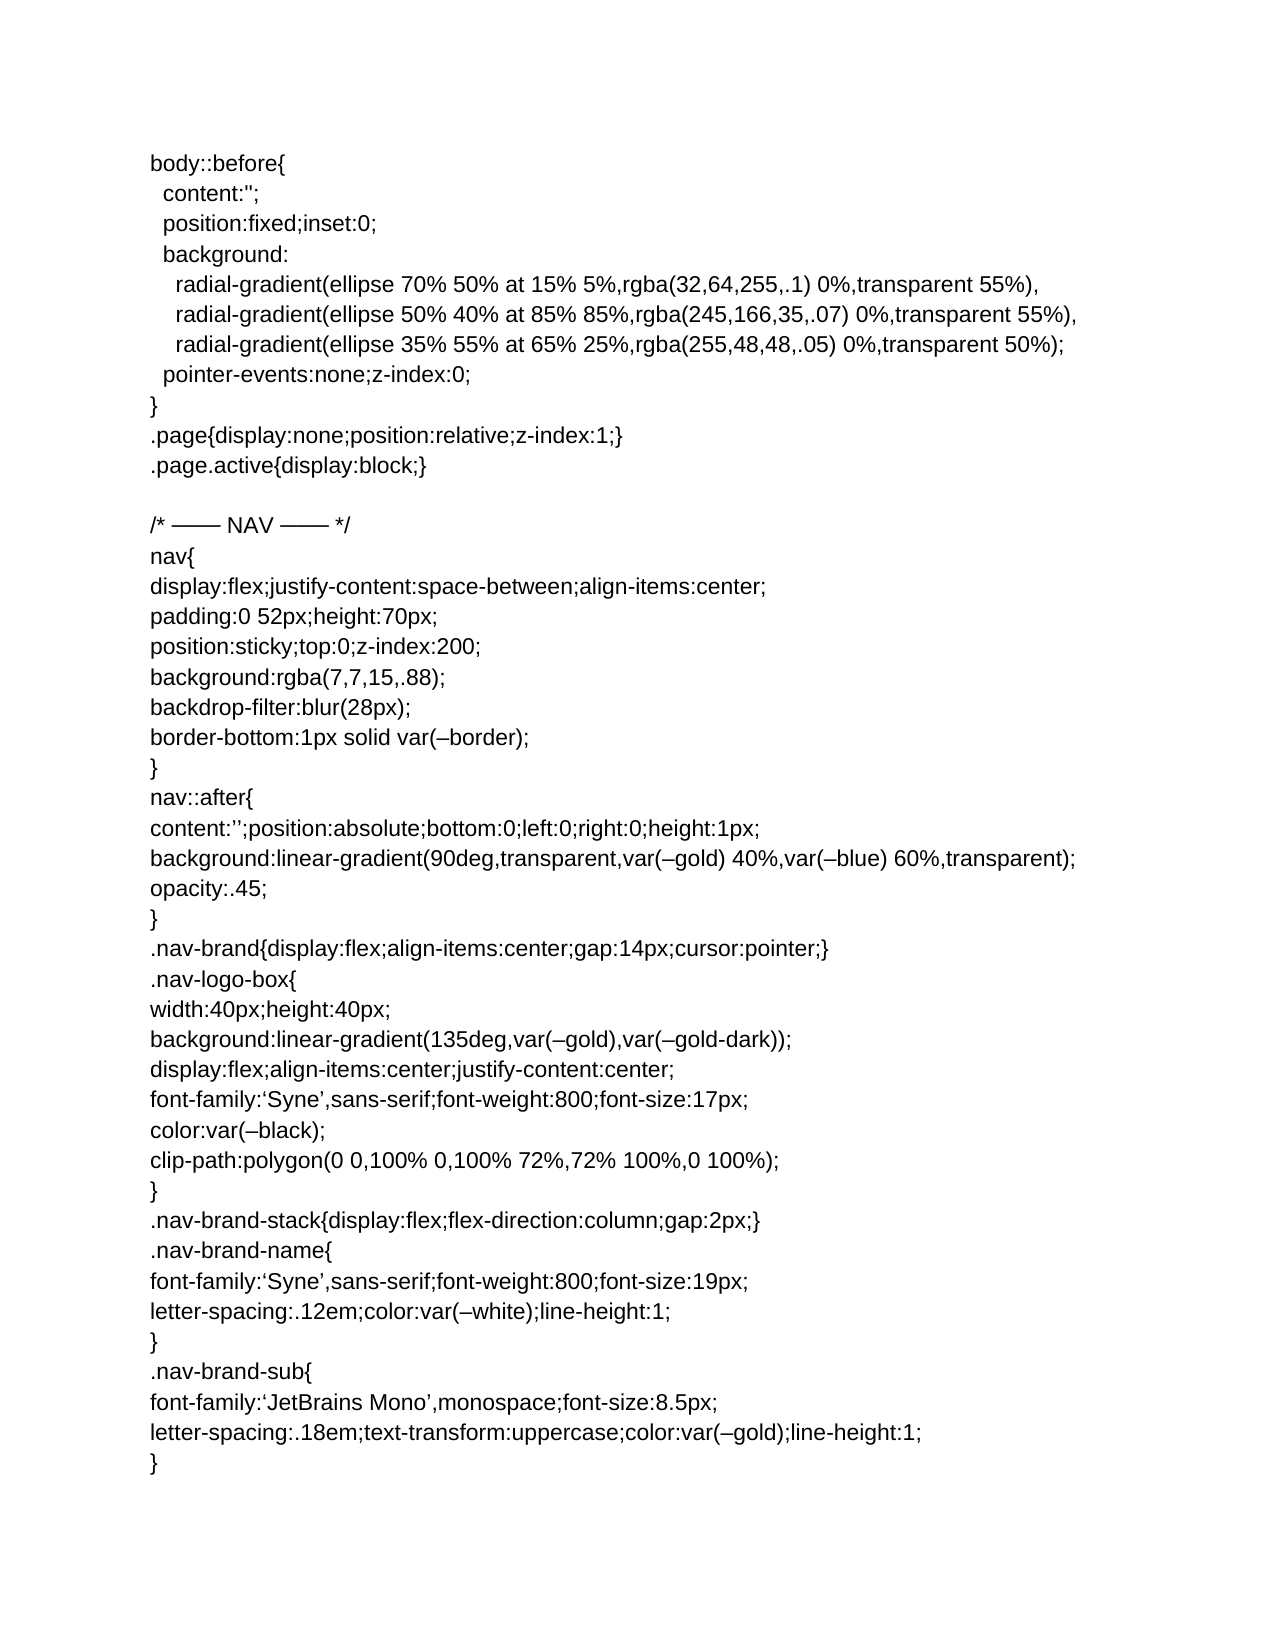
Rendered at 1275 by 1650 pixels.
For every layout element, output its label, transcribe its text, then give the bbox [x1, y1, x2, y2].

text /* ─── NAV ─── */ [150, 512, 1125, 539]
text .nav-brand-sub{ [150, 1358, 1125, 1385]
text } [150, 1449, 1125, 1475]
text } [150, 1328, 1125, 1354]
text .nav-brand{display:flex;align-items:center;gap:14px;cursor:pointer;} [150, 935, 1125, 962]
text padding:0 52px;height:70px; [150, 603, 1125, 629]
text display:flex;justify-content:space-between;align-items:center; [150, 573, 1125, 599]
text .nav-logo-box{ [150, 966, 1125, 992]
text border-bottom:1px solid var(–border); [150, 724, 1125, 750]
text position:sticky;top:0;z-index:200; [150, 633, 1125, 660]
text } [150, 1177, 1125, 1203]
text font-family:‘Syne’,sans-serif;font-weight:800;font-size:17px; [150, 1086, 1125, 1113]
text background: [150, 241, 1125, 267]
text background:rgba(7,7,15,.88); [150, 663, 1125, 690]
text .page{display:none;position:relative;z-index:1;} [150, 422, 1125, 448]
text } [150, 905, 1125, 932]
text .nav-brand-name{ [150, 1237, 1125, 1264]
text font-family:‘Syne’,sans-serif;font-weight:800;font-size:19px; [150, 1268, 1125, 1294]
text radial-gradient(ellipse 50% 40% at 85% 85%,rgba(245,166,35,.07) 0%,transparent 55%), [150, 301, 1125, 327]
text content:’’;position:absolute;bottom:0;left:0;right:0;height:1px; [150, 814, 1125, 841]
text position:fixed;inset:0; [150, 210, 1125, 237]
text background:linear-gradient(135deg,var(–gold),var(–gold-dark)); [150, 1026, 1125, 1052]
text .nav-brand-stack{display:flex;flex-direction:column;gap:2px;} [150, 1207, 1125, 1234]
text display:flex;align-items:center;justify-content:center; [150, 1056, 1125, 1083]
text backdrop-filter:blur(28px); [150, 694, 1125, 720]
text } [150, 392, 1125, 418]
text color:var(–black); [150, 1117, 1125, 1143]
text font-family:‘JetBrains Mono’,monospace;font-size:8.5px; [150, 1388, 1125, 1415]
text radial-gradient(ellipse 35% 55% at 65% 25%,rgba(255,48,48,.05) 0%,transparent 50%); [150, 331, 1125, 358]
text letter-spacing:.12em;color:var(–white);line-height:1; [150, 1298, 1125, 1324]
text nav::after{ [150, 784, 1125, 811]
text content:''; [150, 180, 1125, 207]
text } [150, 754, 1125, 781]
text body::before{ [150, 150, 1125, 176]
text nav{ [150, 543, 1125, 569]
text opacity:.45; [150, 875, 1125, 901]
text .page.active{display:block;} [150, 452, 1125, 478]
text radial-gradient(ellipse 70% 50% at 15% 5%,rgba(32,64,255,.1) 0%,transparent 55%), [150, 271, 1125, 297]
text pointer-events:none;z-index:0; [150, 361, 1125, 388]
text letter-spacing:.18em;text-transform:uppercase;color:var(–gold);line-height:1; [150, 1419, 1125, 1445]
text background:linear-gradient(90deg,transparent,var(–gold) 40%,var(–blue) 60%,transparent); [150, 845, 1125, 871]
text width:40px;height:40px; [150, 996, 1125, 1022]
text clip-path:polygon(0 0,100% 0,100% 72%,72% 100%,0 100%); [150, 1147, 1125, 1173]
